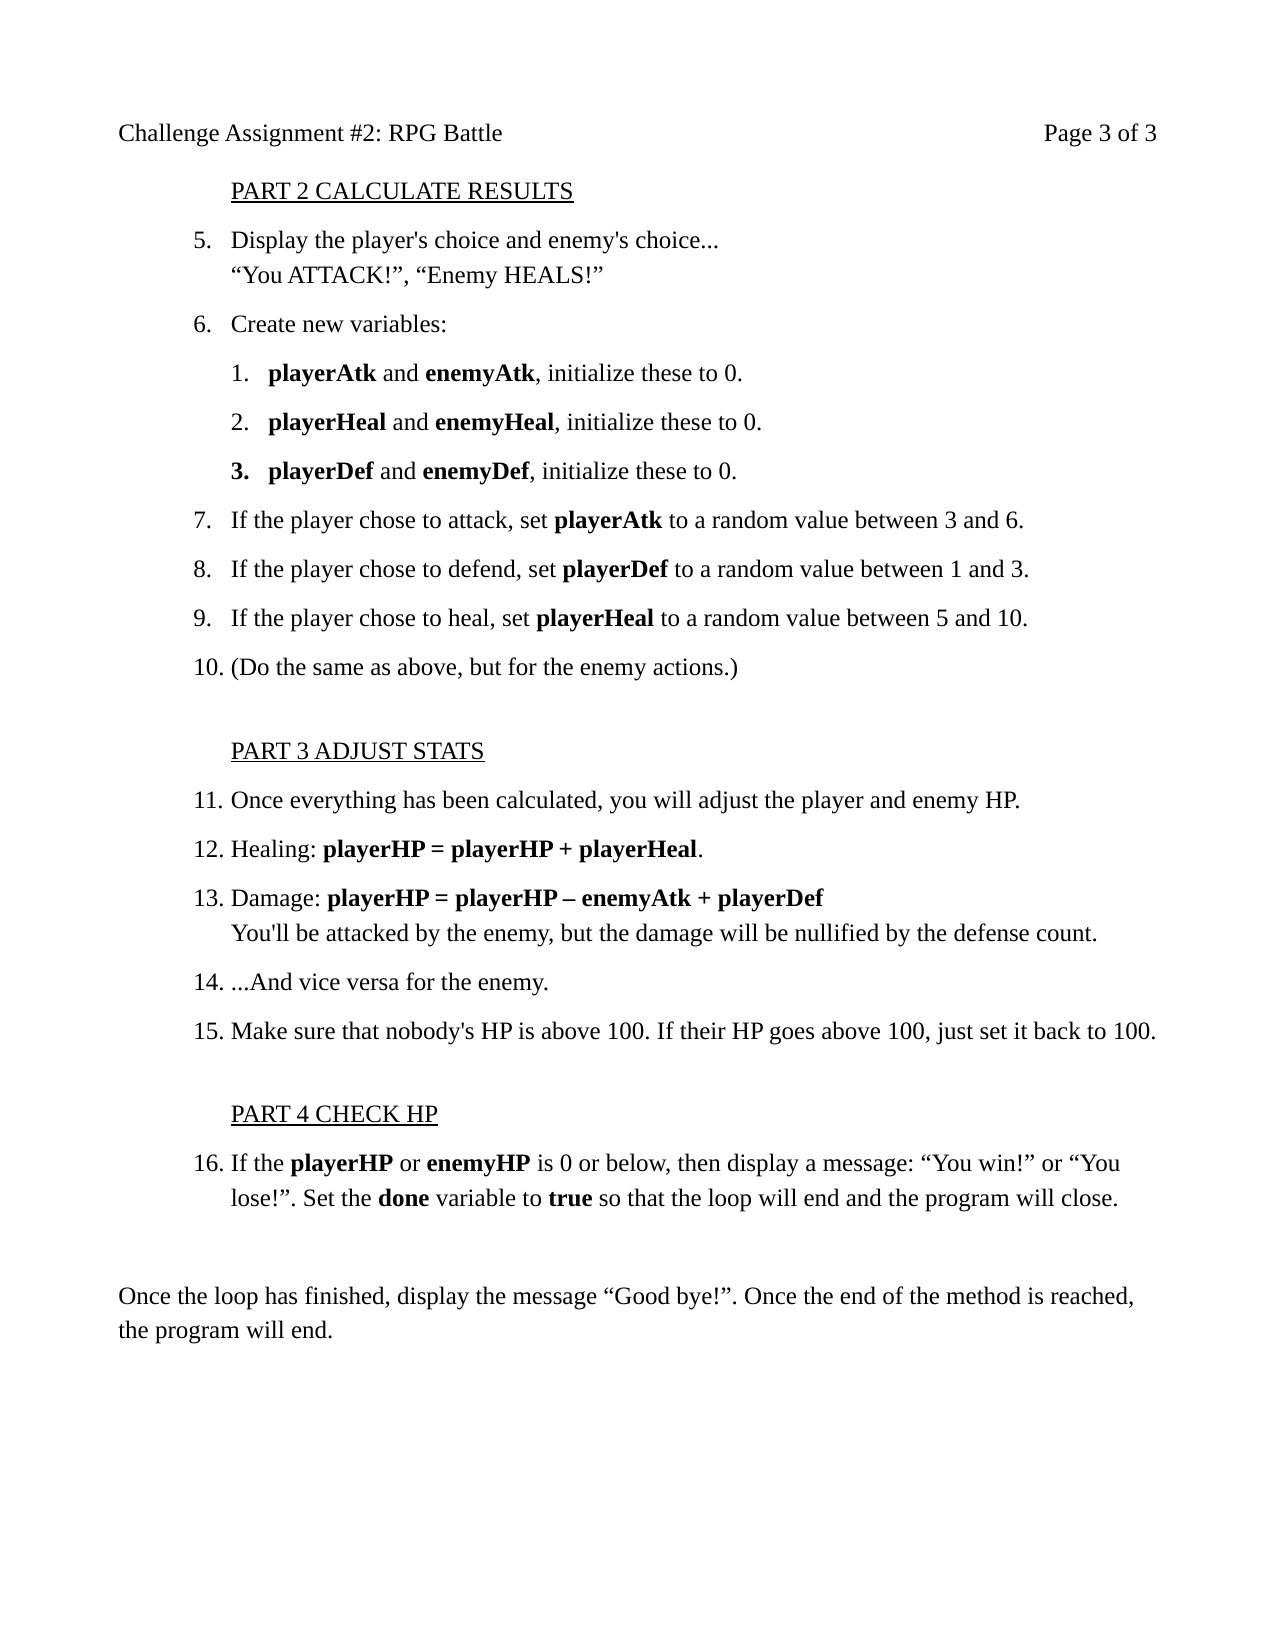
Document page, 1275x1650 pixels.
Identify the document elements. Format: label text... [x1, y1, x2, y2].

list If the player chose to defend, set playerDef to a random value between 1 and 3. [193, 554, 1157, 583]
list (Do the same as above, but for the enemy actions.) [193, 652, 1157, 681]
list PART 4 CHECK HP [193, 1065, 1157, 1128]
list playerDef and enemyDef, initialize these to 0. [231, 456, 1157, 485]
list If the playerHP or enemyHP is 0 or below, then display a message: “You win!” or “You lose!”. Set the done variable to true so that the loop will end and the program will close. [193, 1148, 1157, 1212]
list PART 2 CALCULATE RESULTS [193, 176, 1157, 205]
list Display the player's choice and enemy's choice... “You ATTACK!”, “Enemy HEALS!” [193, 225, 1157, 289]
list Make sure that nobody's HP is above 100. If their HP goes above 100, just set it back to 100. [193, 1016, 1157, 1044]
list Once everything has been calculated, you will adjust the player and enemy HP. [193, 785, 1157, 814]
list Create new variables: [193, 309, 1157, 338]
list Damage: playerHP = playerHP – enemyAtk + playerDef You'll be attacked by the enemy, but the damage will be nullified by the defense count. [193, 883, 1157, 946]
list ...And vice versa for the enemy. [193, 967, 1157, 995]
list playerAtk and enemyAtk, initialize these to 0. [231, 358, 1157, 387]
list Healing: playerHP = playerHP + playerHeal. [193, 834, 1157, 863]
list If the player chose to attack, set playerAtk to a random value between 3 and 6. [193, 505, 1157, 534]
list playerHeal and enemyHeal, initialize these to 0. [231, 407, 1157, 436]
list PART 3 ADJUST STATS [193, 701, 1157, 765]
list If the player chose to heal, set playerHeal to a random value between 5 and 10. [193, 603, 1157, 632]
text Once the loop has finished, display the message “Good bye!”. Once the end of the method is reached, the program will end. [118, 1281, 1157, 1344]
